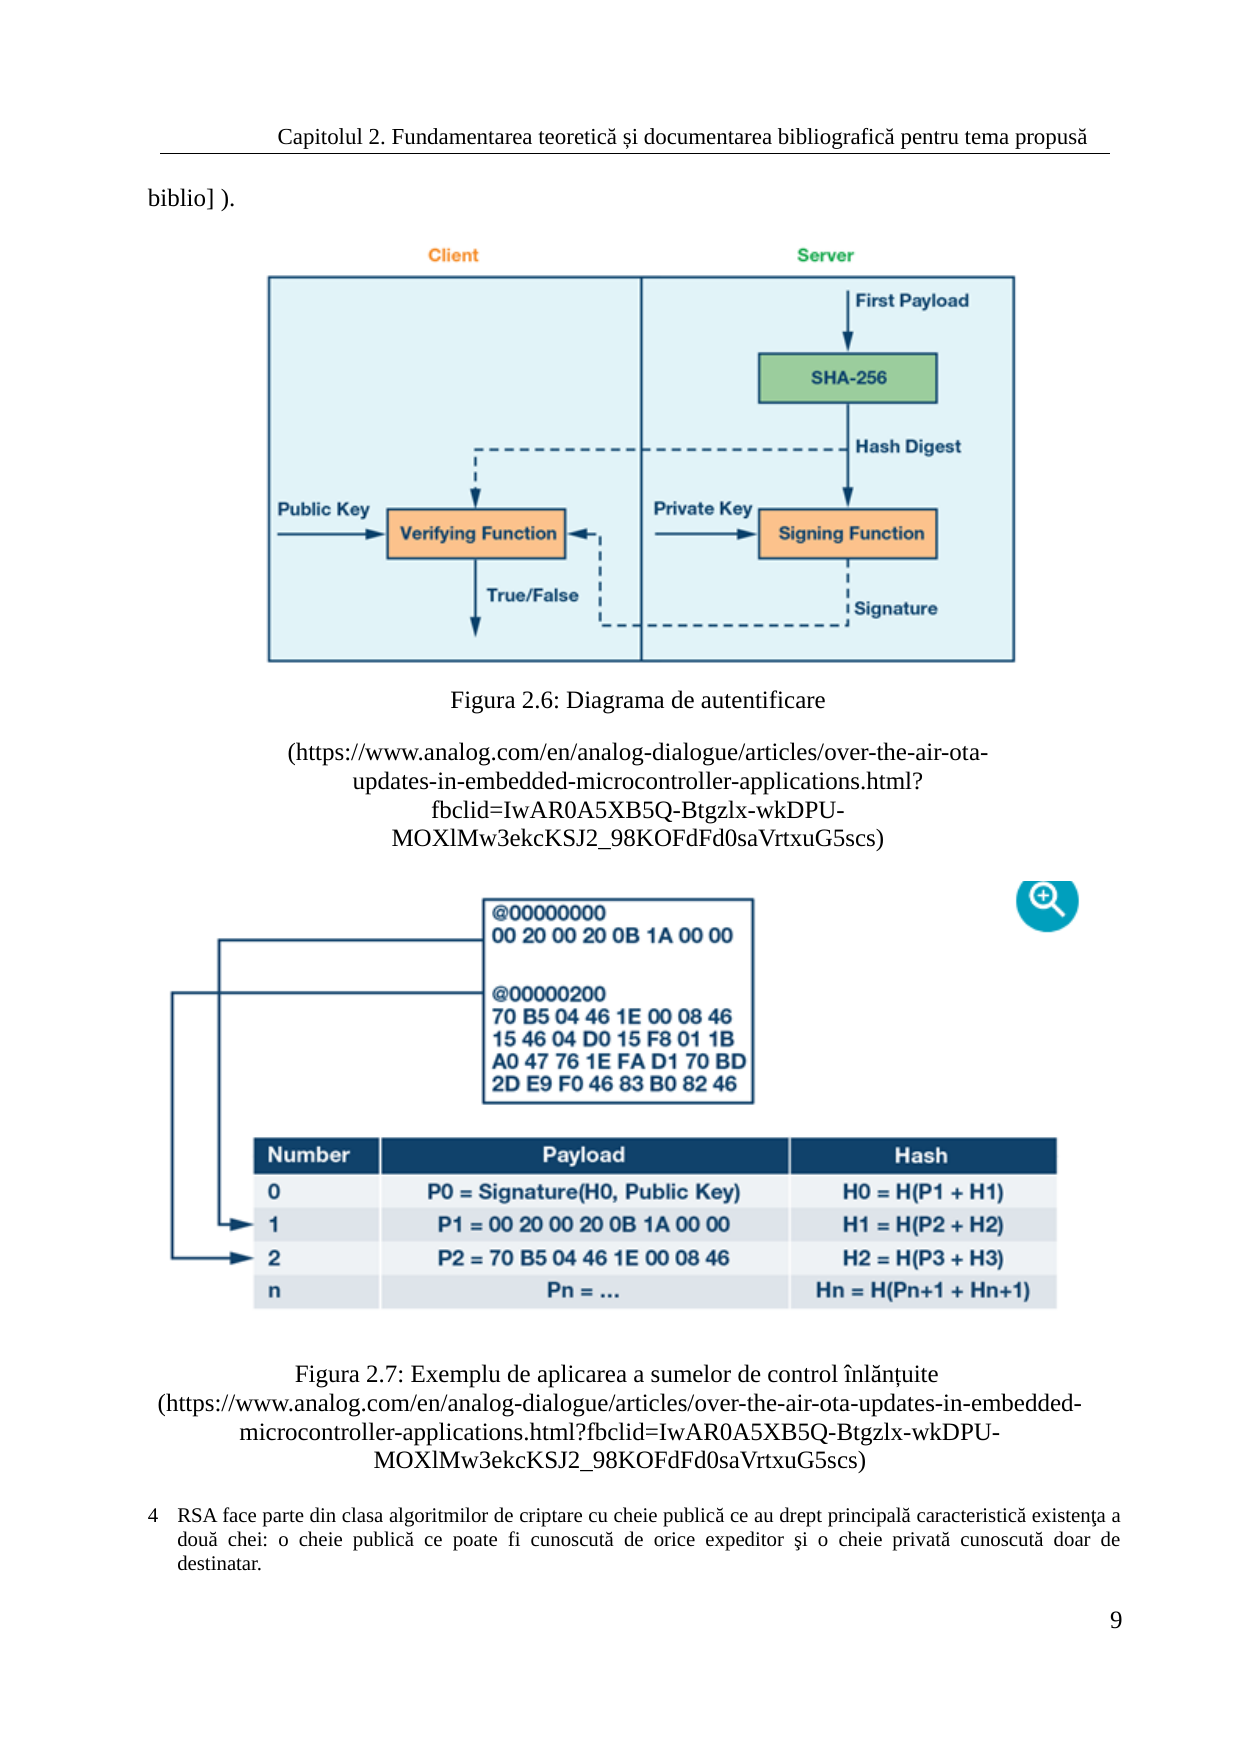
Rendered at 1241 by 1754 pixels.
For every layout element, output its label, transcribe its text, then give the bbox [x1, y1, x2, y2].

text Figura 2.7: Exemplu de aplicarea a sumelor de control înlănțuite (https://www.analog.com/en/analog-dialogue/articles/over-the-air-ota-updates-in-embedded-microcontroller-applications.html?fbclid=IwAR0A5XB5Q-Btgzlx-wkDPU-MOXlMw3ekcKSJ2_98KOFdFd0saVrtxuG5scs) [150, 1360, 1089, 1474]
text (https://www.analog.com/en/analog-dialogue/articles/over-the-air-ota-updates-in-embedded-microcontroller-applications.html?fbclid=IwAR0A5XB5Q-Btgzlx-wkDPU-MOXlMw3ekcKSJ2_98KOFdFd0saVrtxuG5scs) [246, 737, 1030, 852]
text Figura 2.6: Diagrama de autentificare [246, 680, 1030, 714]
text biblio] ). [148, 183, 1122, 211]
text RSA face parte din clasa algoritmilor de criptare cu cheie publică ce au drept principală caracteristică existenţa a două chei: o cheie publică ce poate fi cunoscută de orice expeditor şi o cheie privată cunoscută doar de destinatar. [148, 1503, 1122, 1575]
picture [245, 238, 1030, 680]
picture [150, 881, 1090, 1360]
